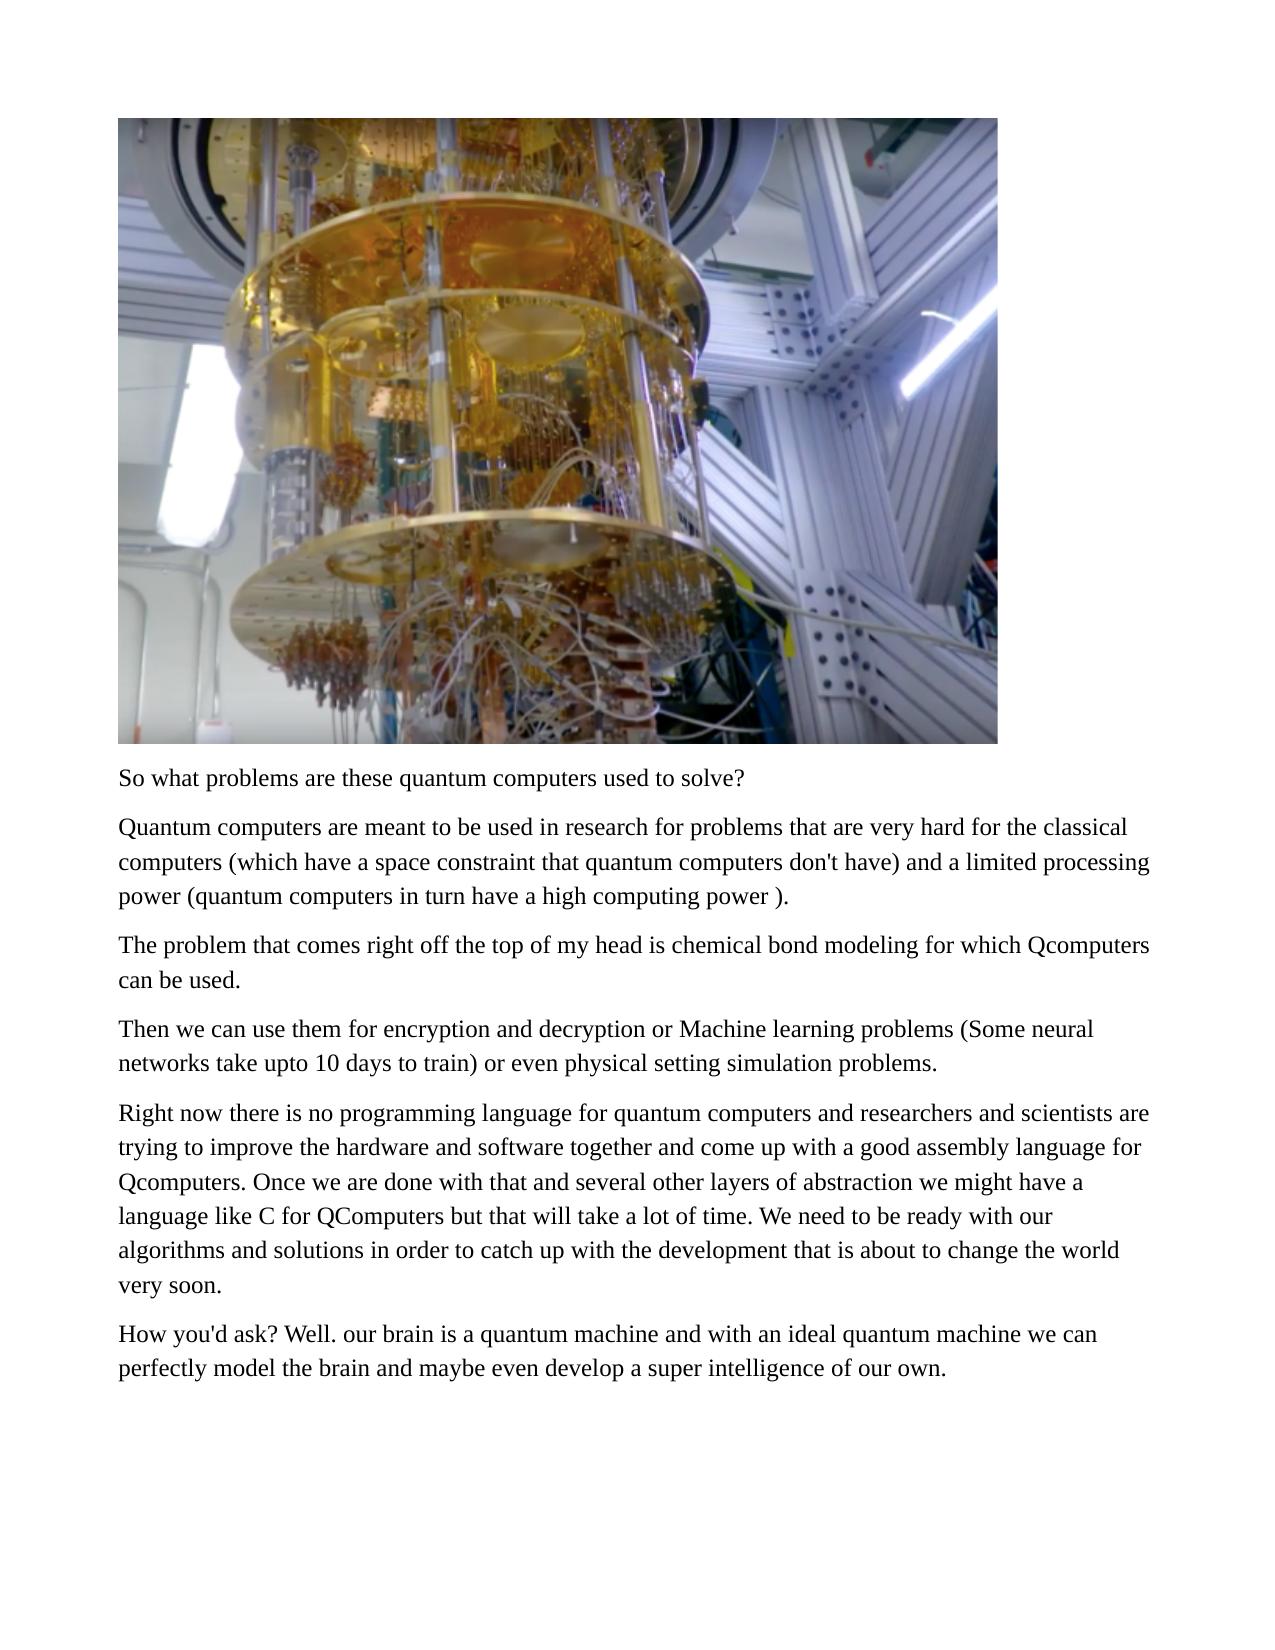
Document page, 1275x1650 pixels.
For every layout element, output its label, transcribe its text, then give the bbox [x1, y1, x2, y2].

picture [118, 118, 998, 744]
text The problem that comes right off the top of my head is chemical bond modeling for which Qcomputers can be used. [118, 931, 1157, 994]
text Right now there is no programming language for quantum computers and researchers and scientists are trying to improve the hardware and software together and come up with a good assembly language for Qcomputers. Once we are done with that and several other layers of abstraction we might have a language like C for QComputers but that will take a lot of time. We need to be ready with our algorithms and solutions in order to catch up with the development that is about to change the world very soon. [118, 1098, 1157, 1299]
text Quantum computers are meant to be used in research for problems that are very hard for the classical computers (which have a space constraint that quantum computers don't have) and a limited processing power (quantum computers in turn have a high computing power ). [118, 812, 1157, 910]
text Then we can use them for encryption and decryption or Machine learning problems (Some neural networks take upto 10 days to train) or even physical setting simulation problems. [118, 1014, 1157, 1077]
text So what problems are these quantum computers used to solve? [118, 763, 1157, 792]
text How you'd ask? Well. our brain is a quantum machine and with an ideal quantum machine we can perfectly model the brain and maybe even develop a super intelligence of our own. [118, 1319, 1157, 1382]
